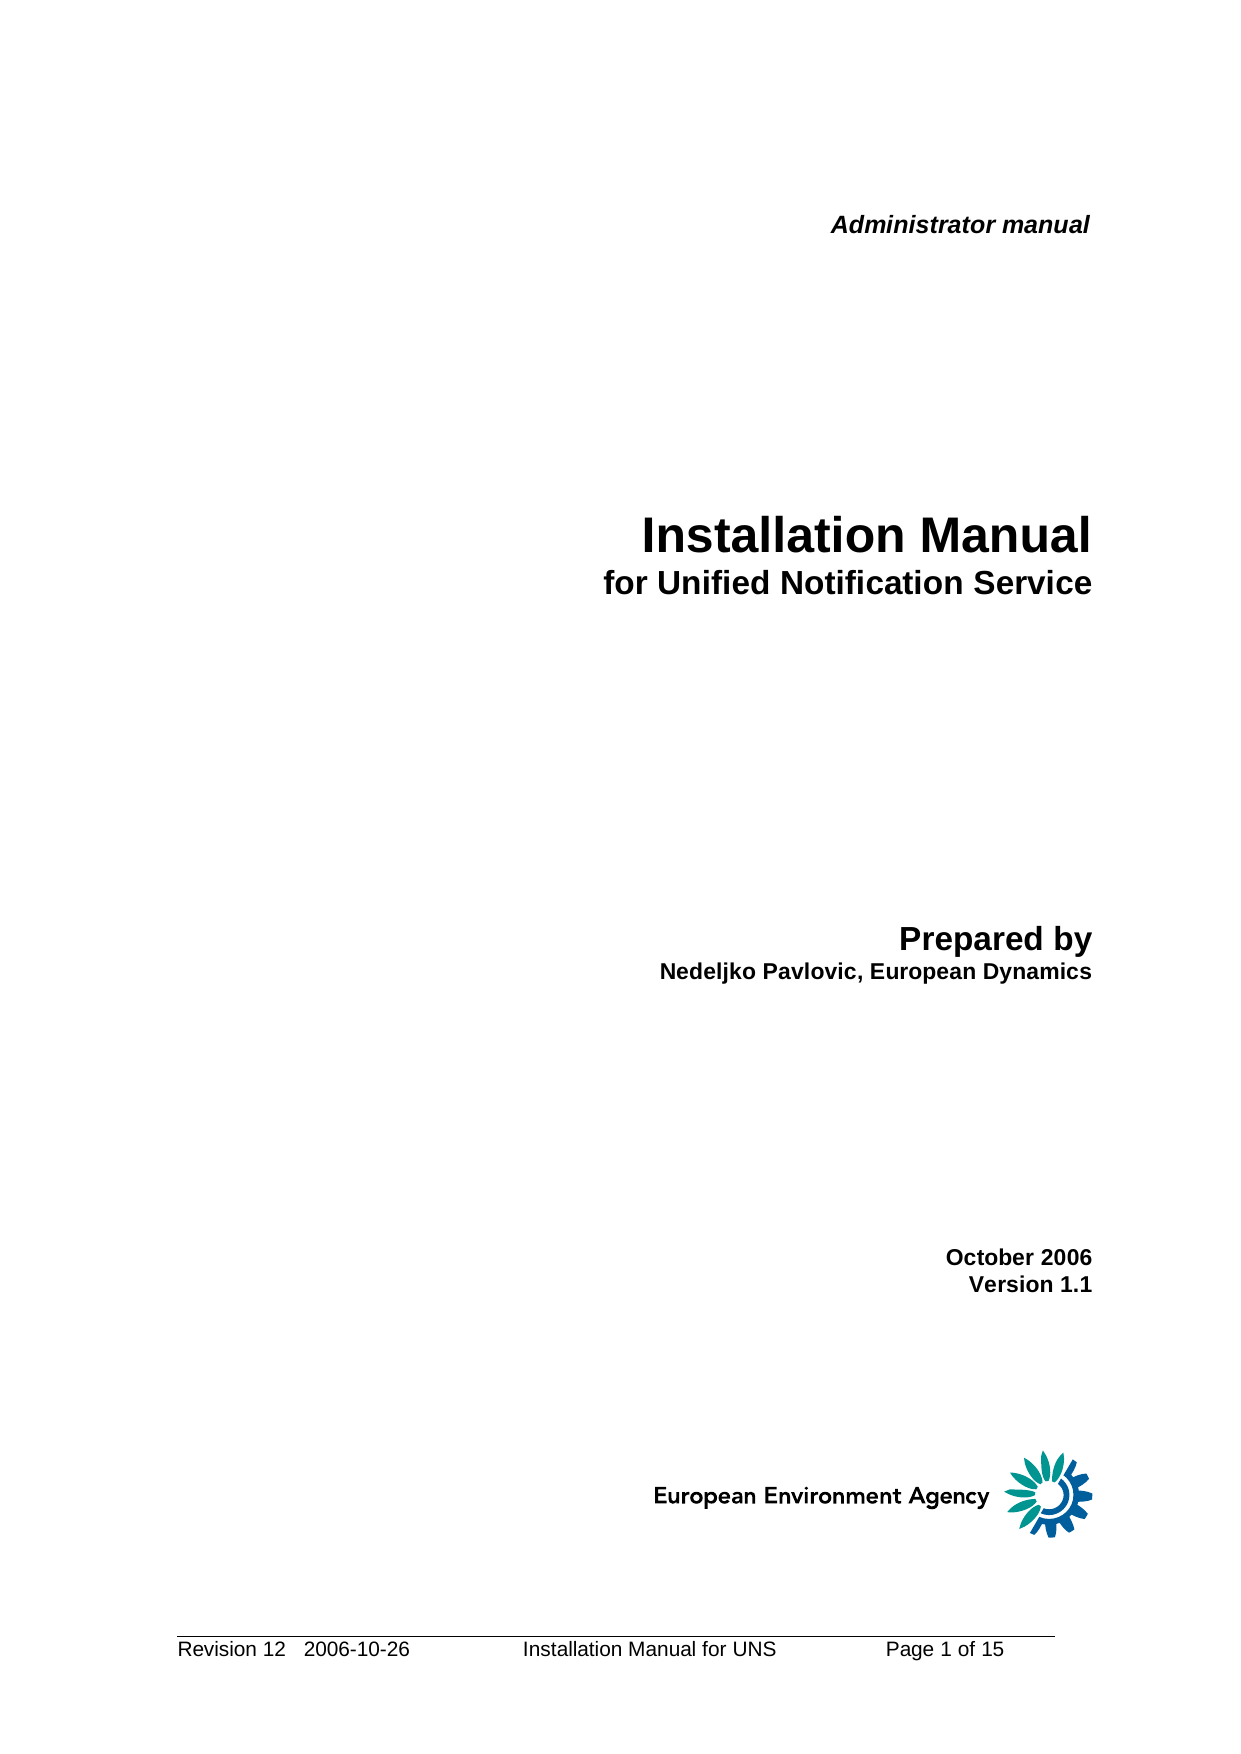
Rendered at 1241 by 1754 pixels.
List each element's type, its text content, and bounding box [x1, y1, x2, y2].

title for Unified Notification Service [177, 563, 1092, 602]
title Prepared by [177, 919, 1092, 957]
title Installation Manual [177, 506, 1092, 563]
title October 2006 [177, 1244, 1092, 1271]
text Administrator manual [177, 210, 1092, 239]
title Nedeljko Pavlovic, European Dynamics [177, 957, 1092, 984]
title Version 1.1 [177, 1271, 1092, 1298]
